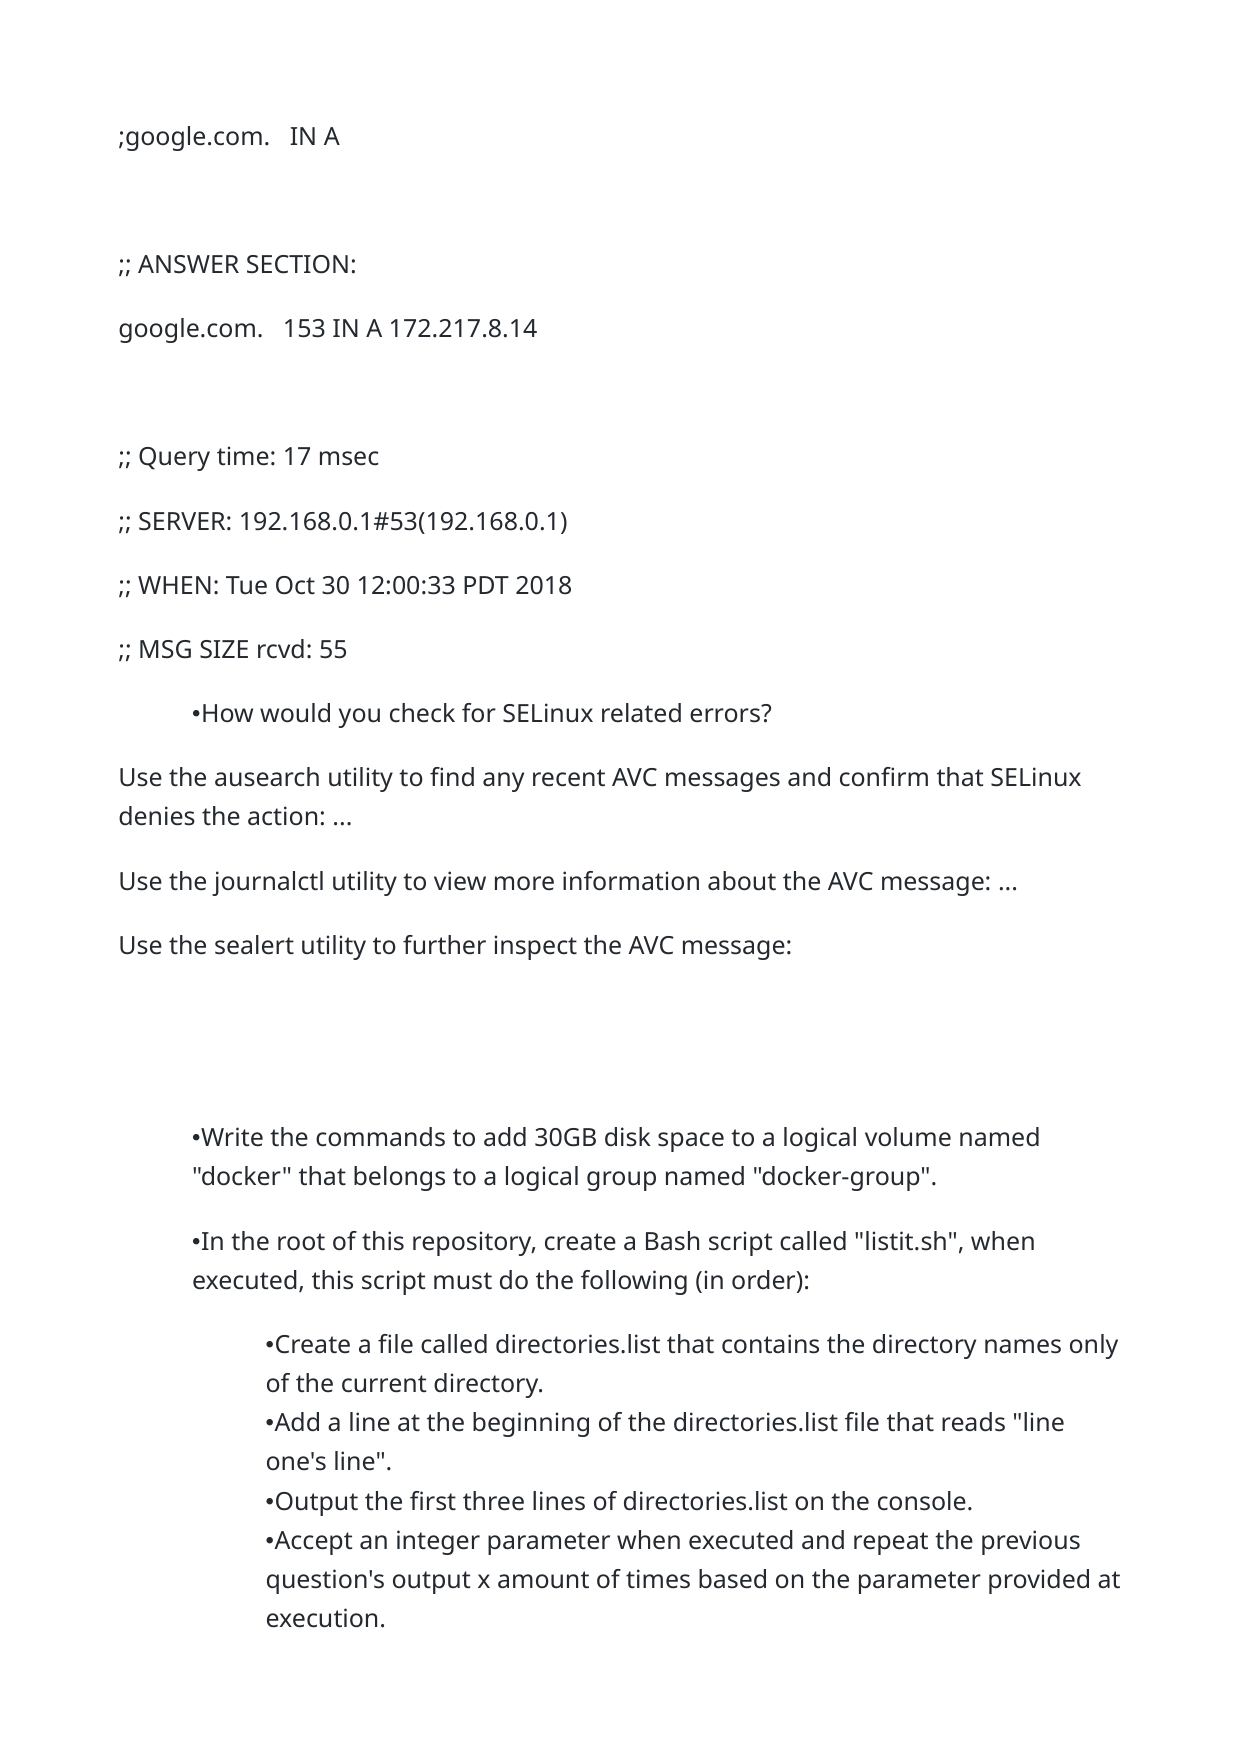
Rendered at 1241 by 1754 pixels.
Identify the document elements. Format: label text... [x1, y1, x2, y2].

text google.com. 153 IN A 172.217.8.14 [118, 311, 1122, 345]
list Output the first three lines of directories.list on the console. [118, 1483, 1122, 1517]
text ;google.com. IN A [118, 118, 1122, 152]
list Create a file called directories.list that contains the directory names only of the current directory. [118, 1326, 1122, 1400]
text ;; ANSWER SECTION: [118, 246, 1122, 281]
text Use the ausearch utility to find any recent AVC messages and confirm that SELinux denies the action: ... [118, 760, 1122, 833]
text ;; Query time: 17 msec [118, 439, 1122, 473]
text ;; MSG SIZE rcvd: 55 [118, 631, 1122, 666]
list Write the commands to add 30GB disk space to a logical volume named "docker" that belongs to a logical group named "docker-group". [118, 1120, 1122, 1193]
list In the root of this repository, create a Bash script called "listit.sh", when executed, this script must do the following (in order): [118, 1223, 1122, 1296]
text Use the sealert utility to further inspect the AVC message: [118, 927, 1122, 961]
list How would you check for SELinux related errors? [118, 696, 1122, 730]
text Use the journalctl utility to view more information about the AVC message: ... [118, 863, 1122, 897]
list Add a line at the beginning of the directories.list file that reads "line one's line". [118, 1405, 1122, 1478]
list Accept an integer parameter when executed and repeat the previous question's output x amount of times based on the parameter provided at execution. [118, 1522, 1122, 1635]
text ;; SERVER: 192.168.0.1#53(192.168.0.1) [118, 503, 1122, 537]
text ;; WHEN: Tue Oct 30 12:00:33 PDT 2018 [118, 567, 1122, 601]
